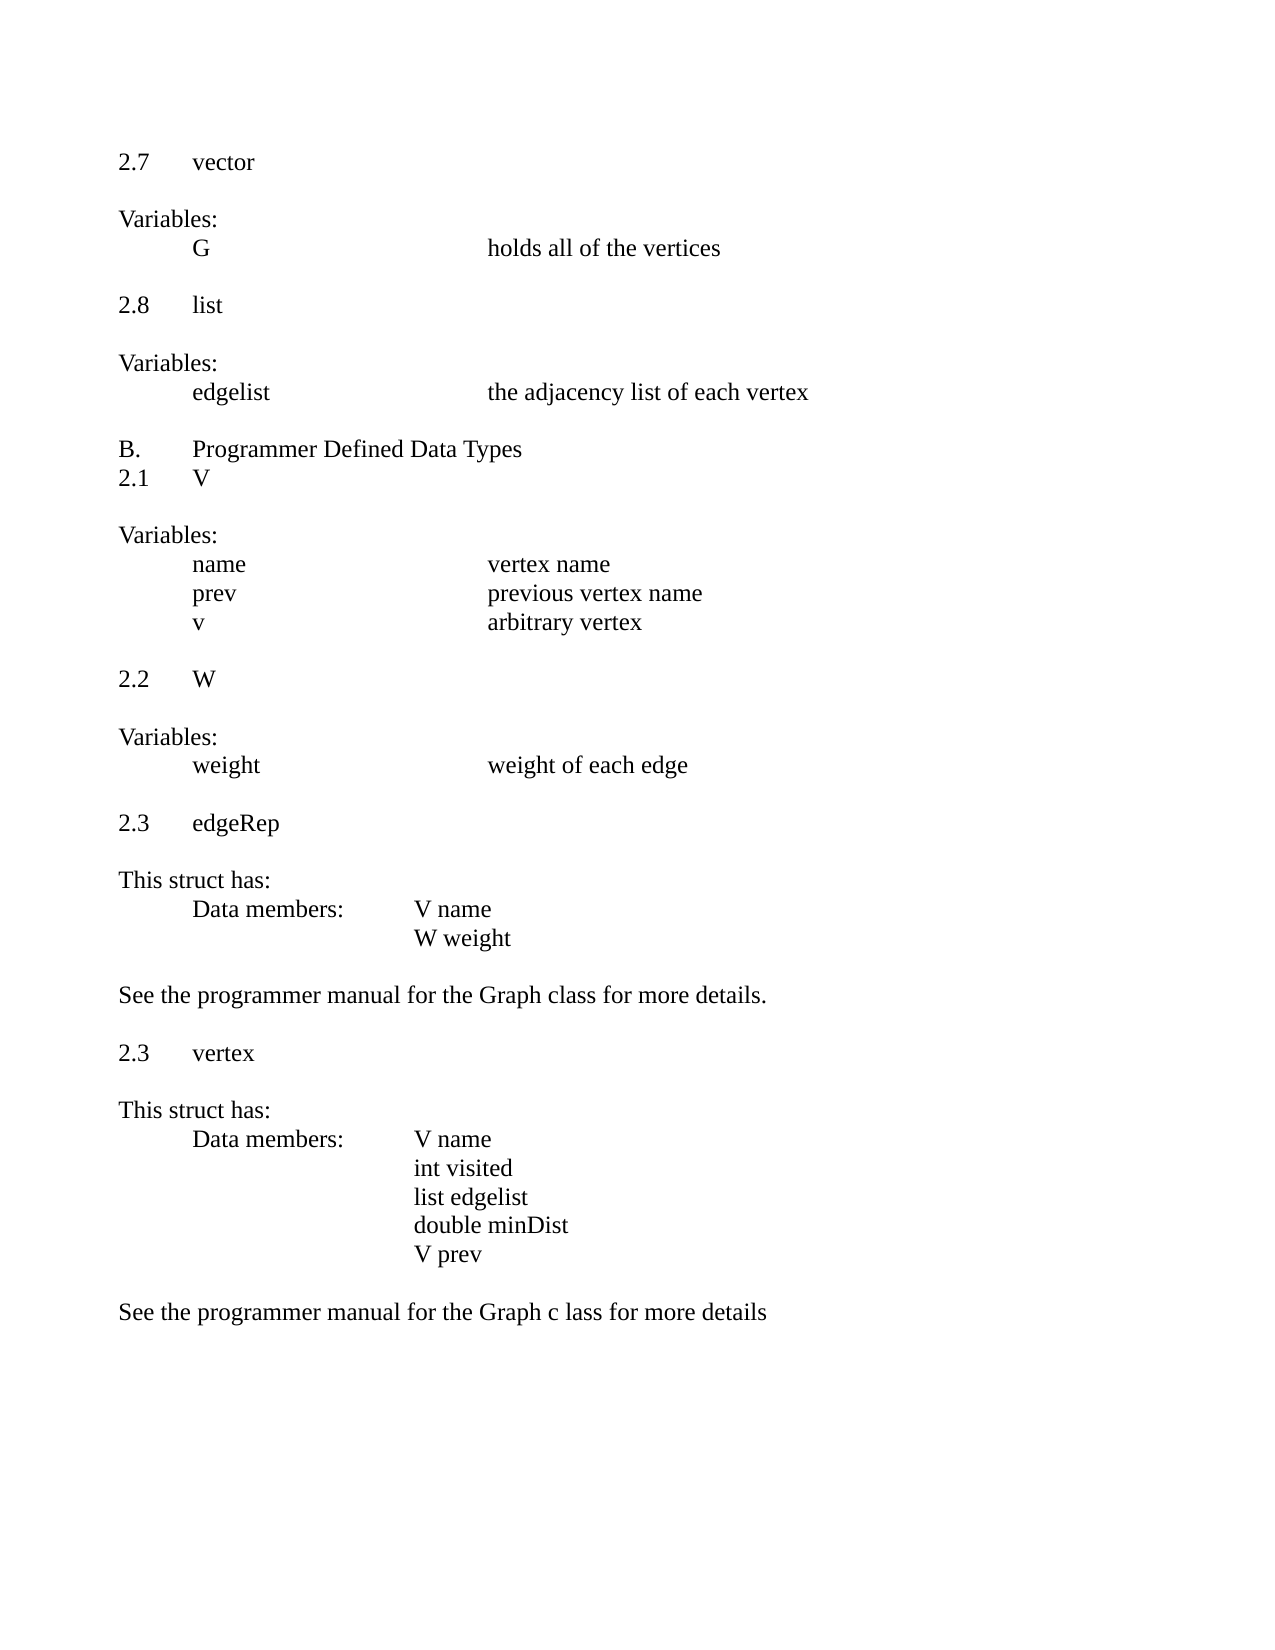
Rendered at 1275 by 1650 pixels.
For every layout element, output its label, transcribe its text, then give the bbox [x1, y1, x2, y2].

text Variables: [118, 348, 1157, 377]
text Data members: V name [118, 1124, 1157, 1153]
text weight weight of each edge [118, 751, 1157, 779]
text Variables: [118, 204, 1157, 233]
text int visited [118, 1153, 1157, 1182]
text prev previous vertex name [118, 578, 1157, 607]
text This struct has: [118, 1096, 1157, 1124]
text 2.2 W [118, 664, 1157, 693]
text 2.8 list [118, 291, 1157, 319]
text B. Programmer Defined Data Types [118, 434, 1157, 463]
text 2.3 vertex [118, 1038, 1157, 1067]
text See the programmer manual for the Graph c lass for more details [118, 1297, 1157, 1326]
text double minDist [118, 1211, 1157, 1239]
text edgelist the adjacency list of each vertex [118, 377, 1157, 406]
text 2.3 edgeRep [118, 808, 1157, 837]
text G holds all of the vertices [118, 233, 1157, 262]
text 2.1 V [118, 463, 1157, 492]
text See the programmer manual for the Graph class for more details. [118, 981, 1157, 1009]
text v arbitrary vertex [118, 607, 1157, 636]
text 2.7 vector [118, 147, 1157, 176]
text Variables: [118, 722, 1157, 751]
text Variables: [118, 521, 1157, 549]
text list edgelist [118, 1182, 1157, 1211]
text Data members: V name [118, 894, 1157, 923]
text W weight [118, 923, 1157, 952]
text name vertex name [118, 549, 1157, 578]
text V prev [118, 1239, 1157, 1268]
text This struct has: [118, 866, 1157, 894]
